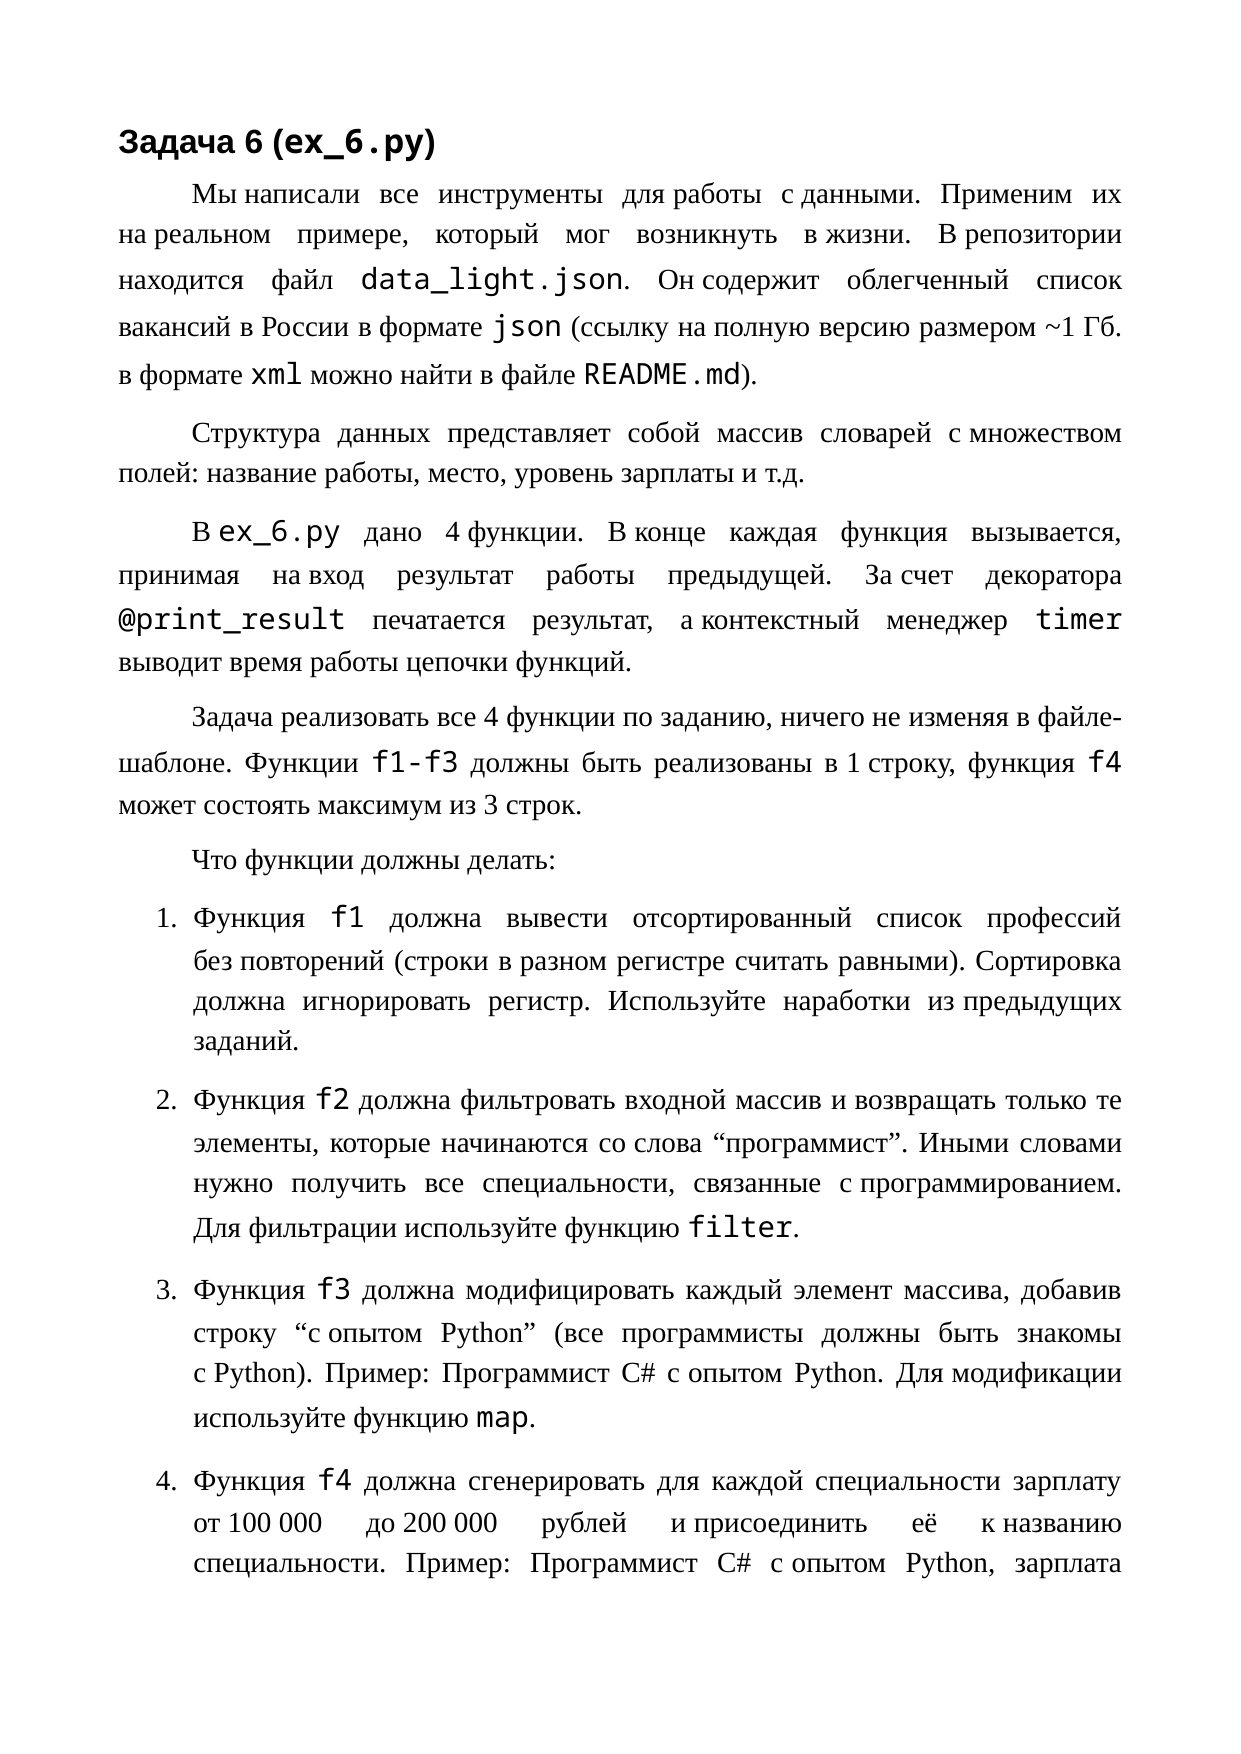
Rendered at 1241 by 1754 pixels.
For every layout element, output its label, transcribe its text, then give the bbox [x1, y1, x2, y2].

list Функция f2 должна фильтровать входной массив и возвращать только те элементы, которые начинаются со слова “программист”. Иными словами нужно получить все специальности, связанные с программированием. Для фильтрации используйте функцию filter. [156, 1078, 1122, 1246]
subtitle Задача 6 (ex_6.py) [118, 118, 1122, 164]
list Функция f4 должна сгенерировать для каждой специальности зарплату от 100 000 до 200 000 рублей и присоединить её к названию специальности. Пример: Программист C# с опытом Python, зарплата [156, 1459, 1122, 1579]
list Функция f1 должна вывести отсортированный список профессий без повторений (строки в разном регистре считать равными). Сортировка должна игнорировать регистр. Используйте наработки из предыдущих заданий. [156, 897, 1122, 1057]
text Задача реализовать все 4 функции по заданию, ничего не изменяя в файле-шаблоне. Функции f1-f3 должны быть реализованы в 1 строку, функция f4 может состоять максимум из 3 строк. [118, 699, 1122, 821]
text В ex_6.py дано 4 функции. В конце каждая функция вызывается, принимая на вход результат работы предыдущей. За счет декоратора @print_result печатается результат, а контекстный менеджер timer выводит время работы цепочки функций. [118, 510, 1122, 678]
list Функция f3 должна модифицировать каждый элемент массива, добавив строку “с опытом Python” (все программисты должны быть знакомы с Python). Пример: Программист C# с опытом Python. Для модификации используйте функцию map. [156, 1268, 1122, 1436]
text Что функции должны делать: [118, 842, 1122, 876]
text Мы написали все инструменты для работы с данными. Применим их на реальном примере, который мог возникнуть в жизни. В репозитории находится файл data_light.json. Он содержит облегченный список вакансий в России в формате json (ссылку на полную версию размером ~1 Гб. в формате xml можно найти в файле README.md). [118, 176, 1122, 393]
text Структура данных представляет собой массив словарей с множеством полей: название работы, место, уровень зарплаты и т.д. [118, 415, 1122, 489]
